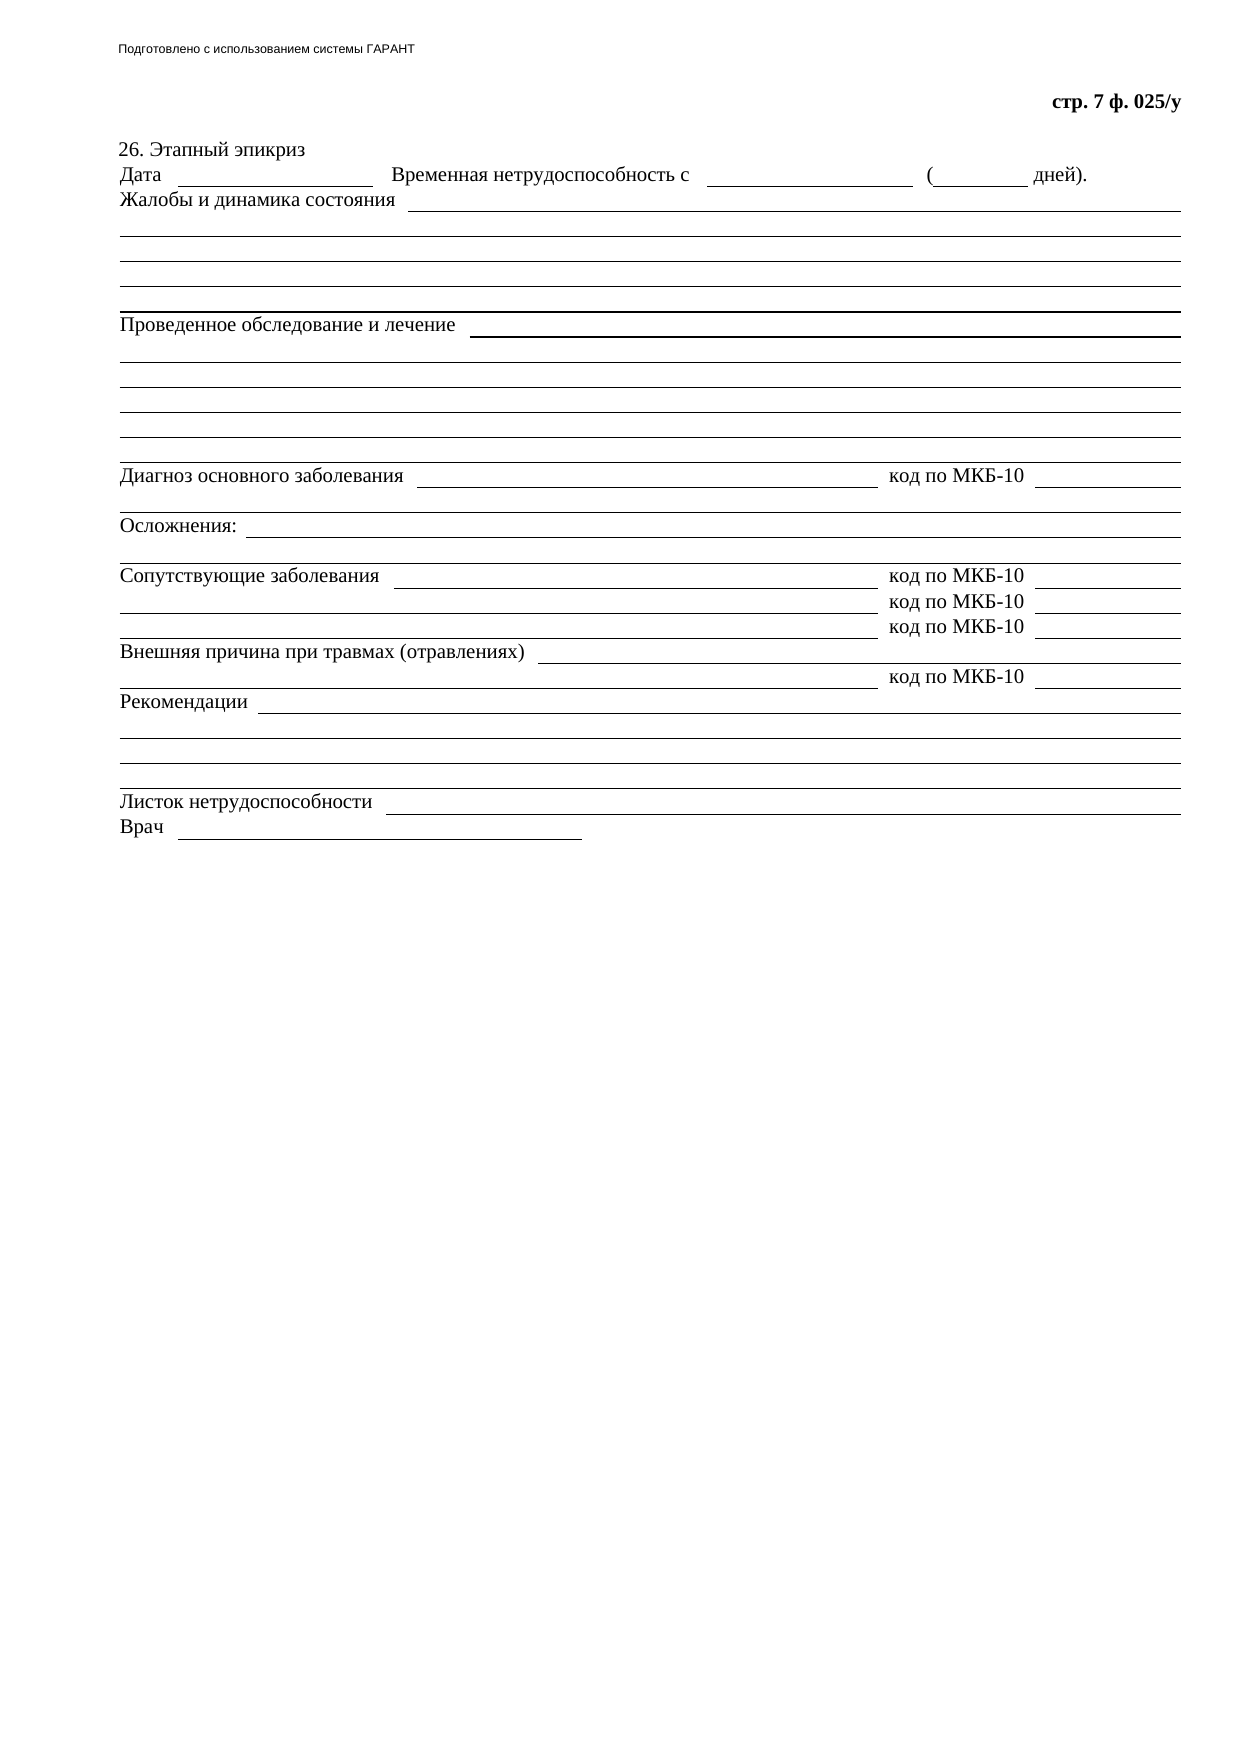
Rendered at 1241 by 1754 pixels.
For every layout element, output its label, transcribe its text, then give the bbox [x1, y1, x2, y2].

table_cell [120, 764, 1181, 788]
table_cell [707, 815, 878, 838]
table_cell [120, 537, 1181, 562]
table_cell [417, 463, 878, 487]
table_cell Жалобы и динамика состояния [120, 186, 408, 211]
text стр. 7 ф. 025/у [118, 89, 1181, 113]
table_cell Врач [120, 814, 178, 838]
table_cell [258, 688, 1181, 713]
table_cell код по МКБ-10 [878, 664, 1035, 688]
table_cell [1028, 815, 1035, 838]
table_header Временная нетрудоспособность с [373, 161, 707, 186]
table_cell код по МКБ-10 [878, 564, 1035, 587]
table_cell код по МКБ-10 [878, 463, 1035, 487]
table_cell [178, 814, 582, 838]
table_cell [1035, 664, 1181, 688]
table_cell [120, 287, 1181, 311]
table_cell Проведенное обследование и лечение [120, 313, 469, 336]
table_cell [1035, 463, 1181, 487]
table_cell [120, 739, 1181, 763]
table_cell [120, 438, 1181, 462]
table_cell код по МКБ-10 [878, 613, 1035, 638]
table_cell [1035, 815, 1181, 838]
table_cell [408, 186, 1181, 211]
table_cell [933, 815, 1028, 838]
table_cell [246, 513, 1181, 537]
table_cell [386, 789, 1181, 813]
table_cell Внешняя причина при травмах (отравлениях) [120, 639, 538, 663]
table_cell [582, 815, 707, 838]
table_cell [878, 815, 913, 838]
table_cell [120, 713, 1181, 738]
table_header [933, 161, 1028, 186]
table_cell [470, 313, 1181, 336]
table_cell Рекомендации [120, 689, 258, 713]
table_cell [120, 588, 878, 613]
table_header [178, 161, 373, 186]
table_cell [120, 663, 878, 688]
table_cell [120, 336, 1181, 362]
table_header ( [913, 161, 933, 186]
table_cell [120, 363, 1181, 387]
table_cell [1035, 564, 1181, 587]
table_cell Осложнения: [120, 513, 246, 537]
table_header Дата [120, 161, 178, 186]
table_cell Диагноз основного заболевания [120, 463, 417, 487]
table_cell [1035, 589, 1181, 613]
table_cell код по МКБ-10 [878, 588, 1035, 613]
table_cell [120, 413, 1181, 437]
table_cell [120, 211, 1181, 236]
table_cell [394, 564, 878, 587]
table_header [707, 161, 913, 186]
table_cell [1035, 614, 1181, 638]
table_cell [120, 614, 878, 638]
table_header дней). [1028, 161, 1181, 186]
table_cell [538, 638, 1181, 663]
table_cell [913, 815, 933, 838]
table_cell Листок нетрудоспособности [120, 789, 386, 813]
table_cell Сопутствующие заболевания [120, 564, 394, 587]
text 26. Этапный эпикриз [118, 137, 1181, 161]
table_cell [120, 237, 1181, 261]
table_cell [120, 487, 1181, 512]
table_cell [120, 262, 1181, 286]
table_cell [120, 388, 1181, 412]
